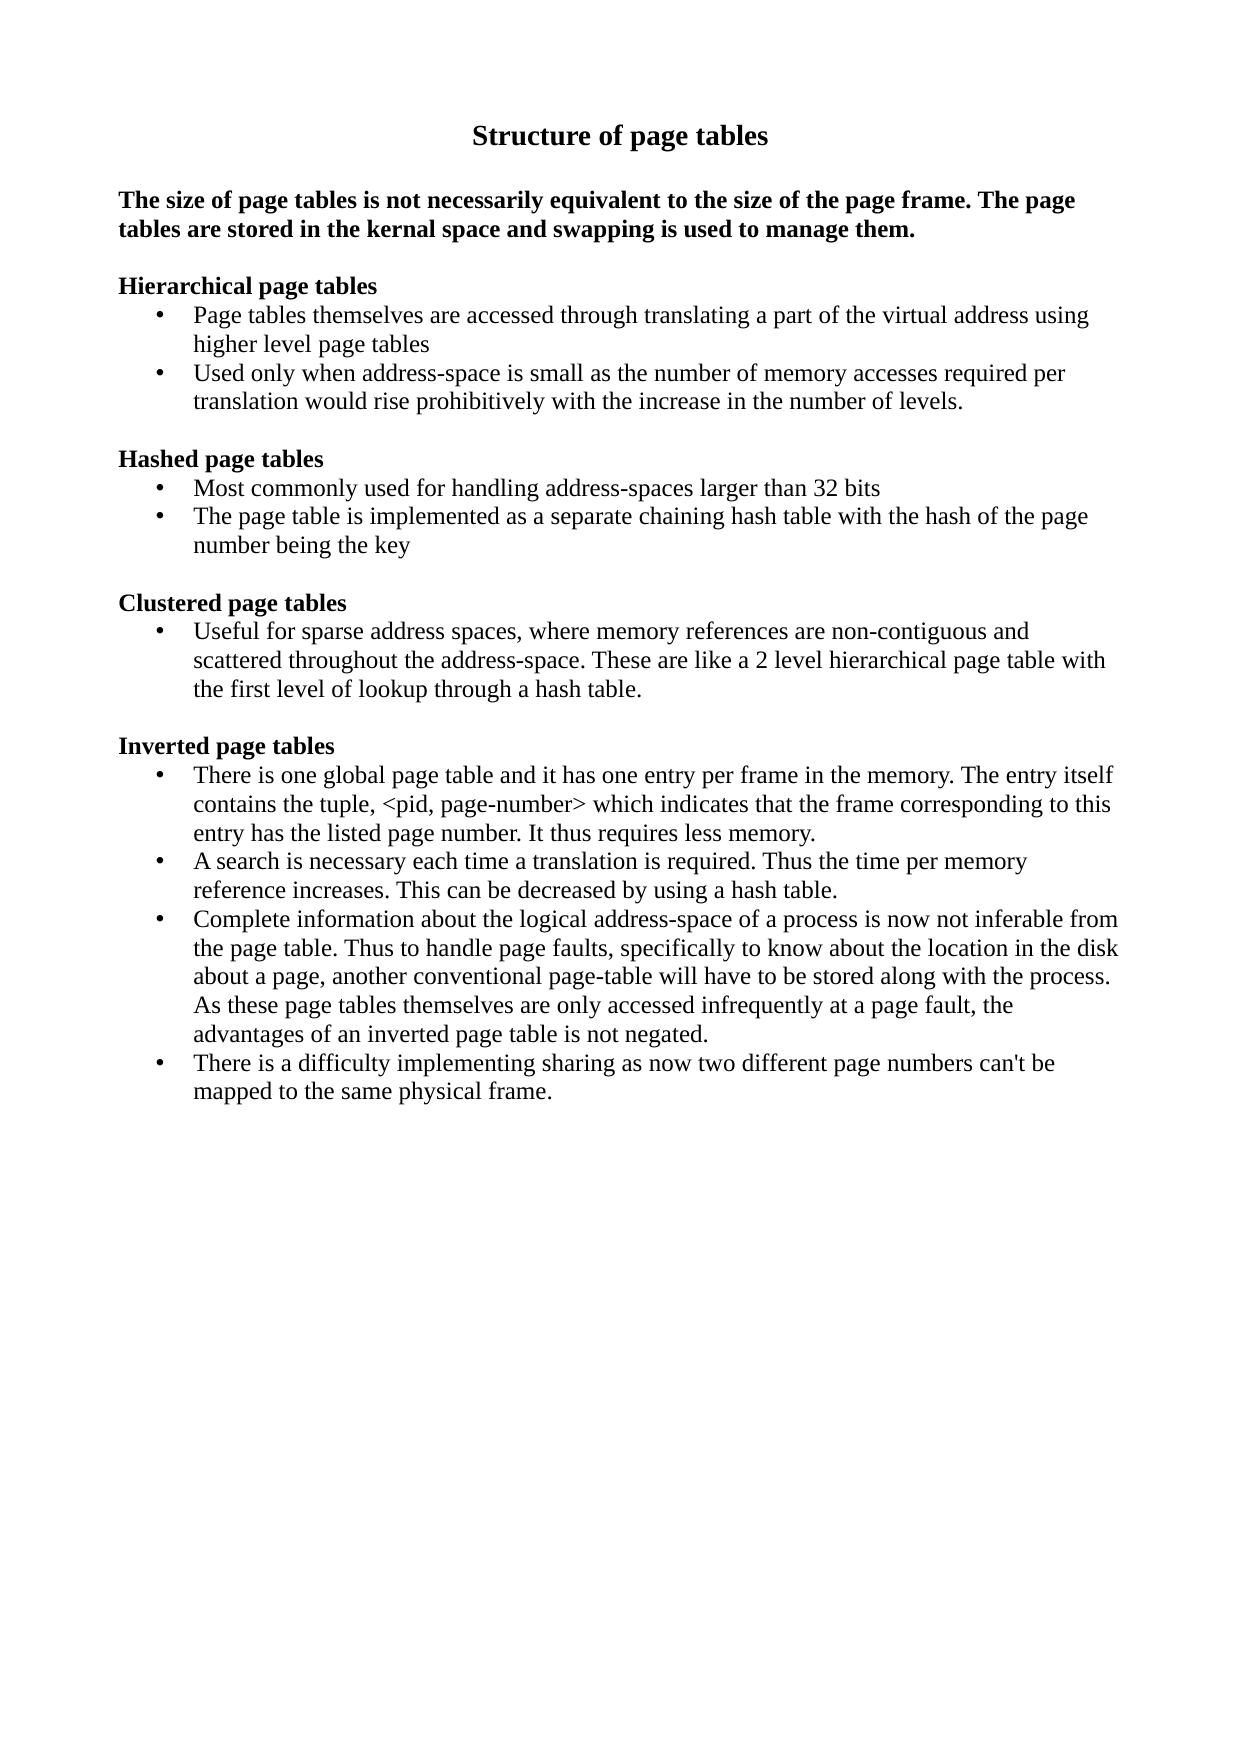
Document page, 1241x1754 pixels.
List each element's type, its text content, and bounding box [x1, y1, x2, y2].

list Complete information about the logical address-space of a process is now not inferable from the page table. Thus to handle page faults, specifically to know about the location in the disk about a page, another conventional page-table will have to be stored along with the process. As these page tables themselves are only accessed infrequently at a page fault, the advantages of an inverted page table is not negated. [156, 904, 1122, 1048]
list There is a difficulty implementing sharing as now two different page numbers can't be mapped to the same physical frame. [156, 1048, 1122, 1105]
list Page tables themselves are accessed through translating a part of the virtual address using higher level page tables [156, 300, 1122, 358]
list Useful for sparse address spaces, where memory references are non-contiguous and scattered throughout the address-space. These are like a 2 level hierarchical page table with the first level of lookup through a hash table. [156, 616, 1122, 703]
list Used only when address-space is small as the number of memory accesses required per translation would rise prohibitively with the increase in the number of levels. [156, 358, 1122, 415]
text The size of page tables is not necessarily equivalent to the size of the page frame. The page tables are stored in the kernal space and swapping is used to manage them. [118, 185, 1122, 243]
text Hashed page tables [118, 444, 1122, 473]
list There is one global page table and it has one entry per frame in the memory. The entry itself contains the tuple, <pid, page-number> which indicates that the frame corresponding to this entry has the listed page number. It thus requires less memory. [156, 760, 1122, 846]
list Most commonly used for handling address-spaces larger than 32 bits [156, 473, 1122, 501]
text Clustered page tables [118, 588, 1122, 616]
text Inverted page tables [118, 731, 1122, 760]
text Hierarchical page tables [118, 271, 1122, 300]
list The page table is implemented as a separate chaining hash table with the hash of the page number being the key [156, 501, 1122, 559]
text Structure of page tables [118, 118, 1122, 152]
list A search is necessary each time a translation is required. Thus the time per memory reference increases. This can be decreased by using a hash table. [156, 846, 1122, 904]
